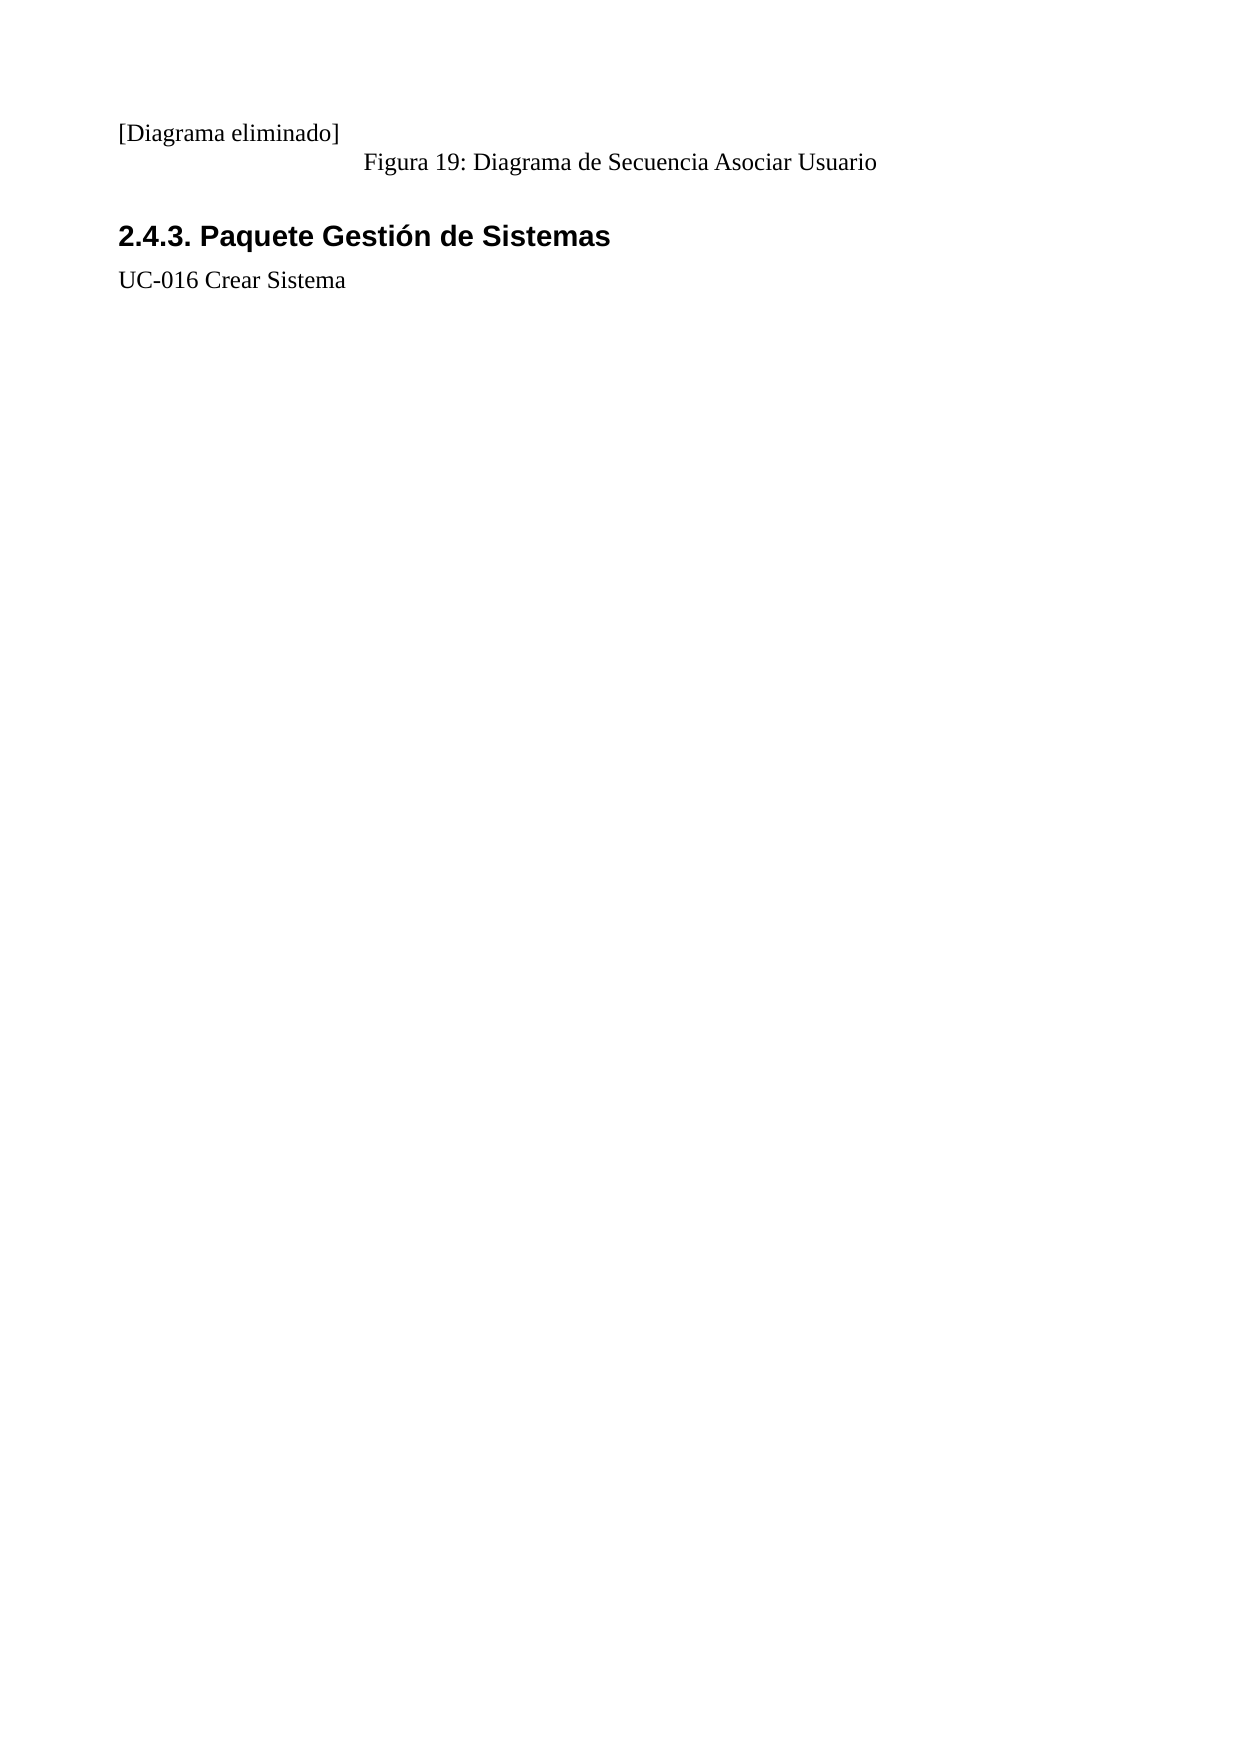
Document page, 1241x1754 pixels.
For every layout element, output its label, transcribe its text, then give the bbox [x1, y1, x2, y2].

text Figura 19: Diagrama de Secuencia Asociar Usuario [118, 147, 1122, 176]
subtitle 2.4.3. Paquete Gestión de Sistemas [118, 219, 1122, 253]
text [Diagrama eliminado] [118, 118, 1122, 147]
text UC-016 Crear Sistema [118, 265, 1122, 294]
